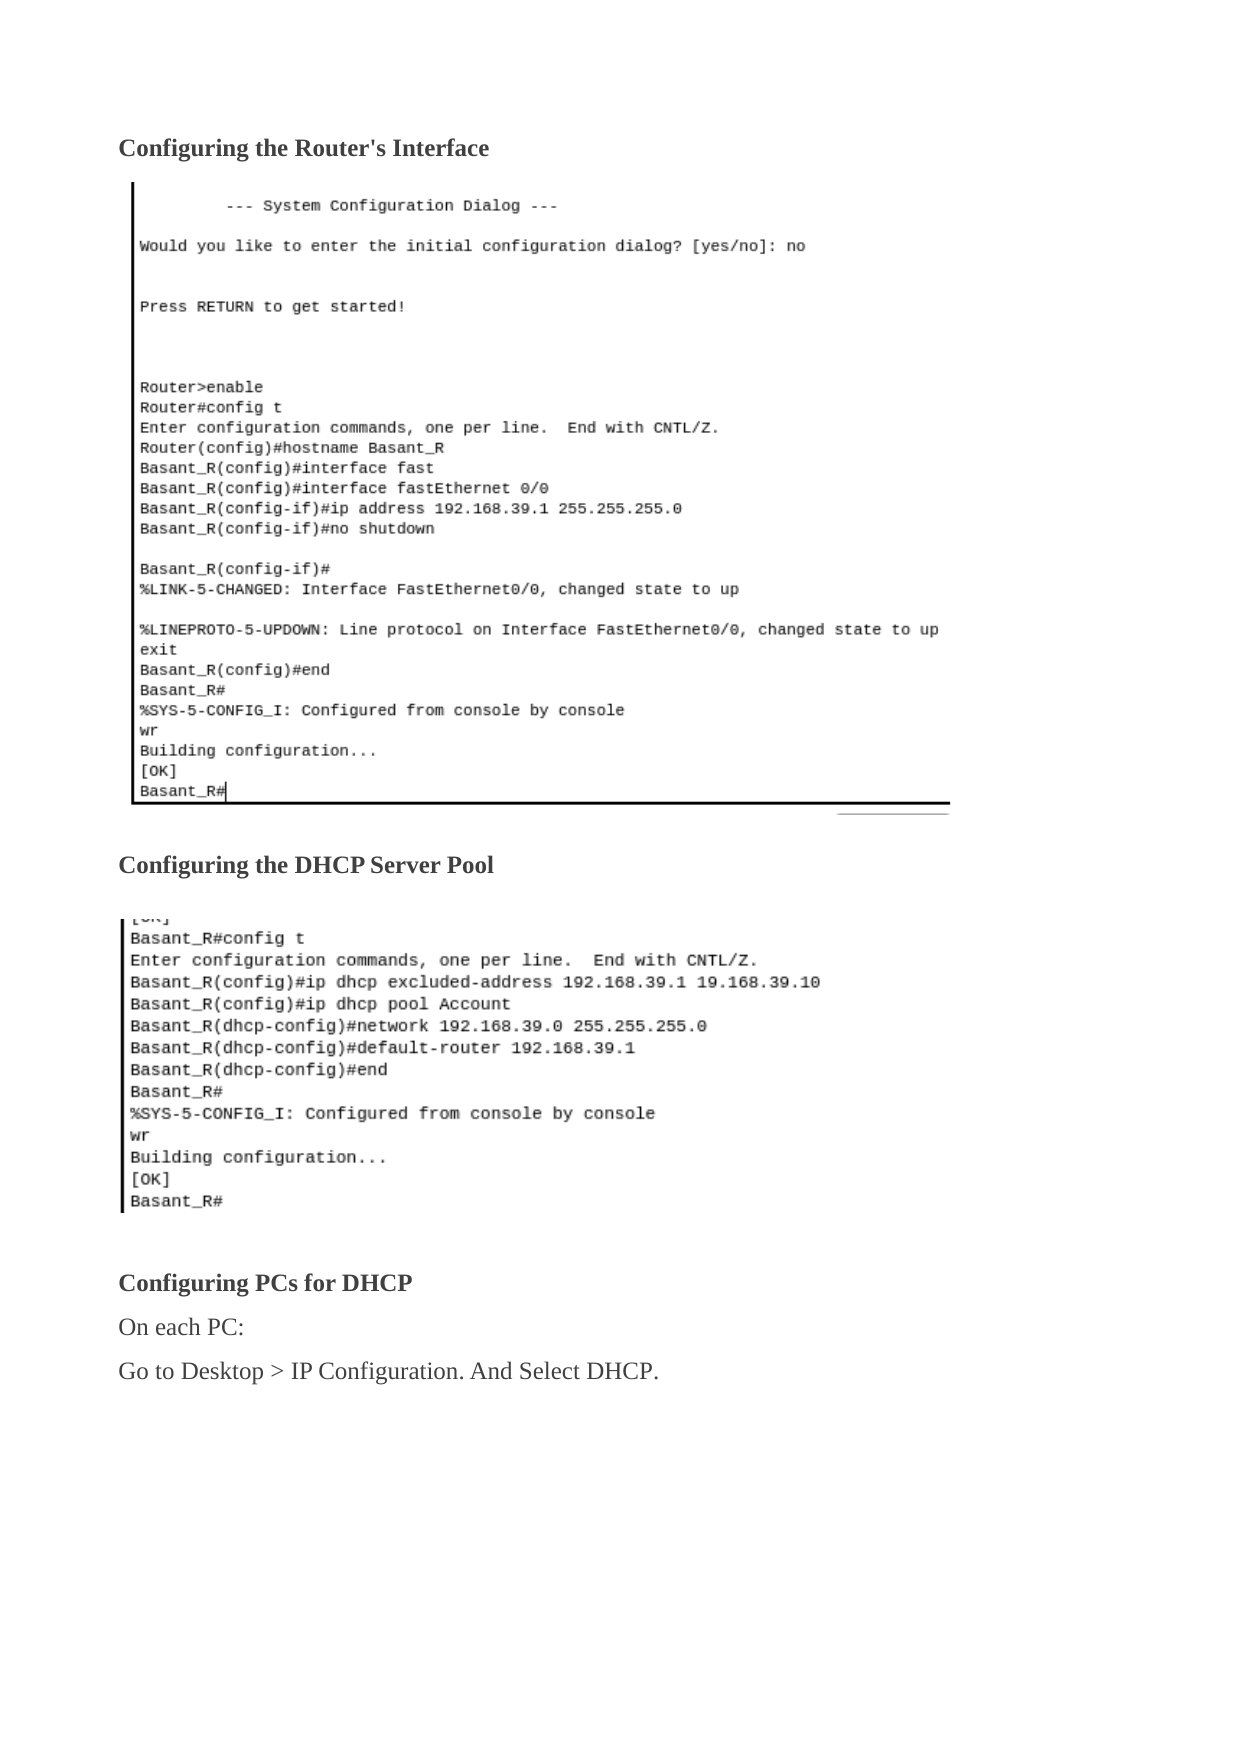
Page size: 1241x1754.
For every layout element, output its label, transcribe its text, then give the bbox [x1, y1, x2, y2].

text Configuring the Router's Interface [118, 118, 1122, 162]
text Configuring PCs for DHCP On each PC: Go to Desktop > IP Configuration. And Select DHCP. [118, 1253, 1122, 1385]
text Configuring the DHCP Server Pool [118, 835, 1122, 878]
picture [118, 919, 887, 1213]
picture [130, 182, 951, 815]
